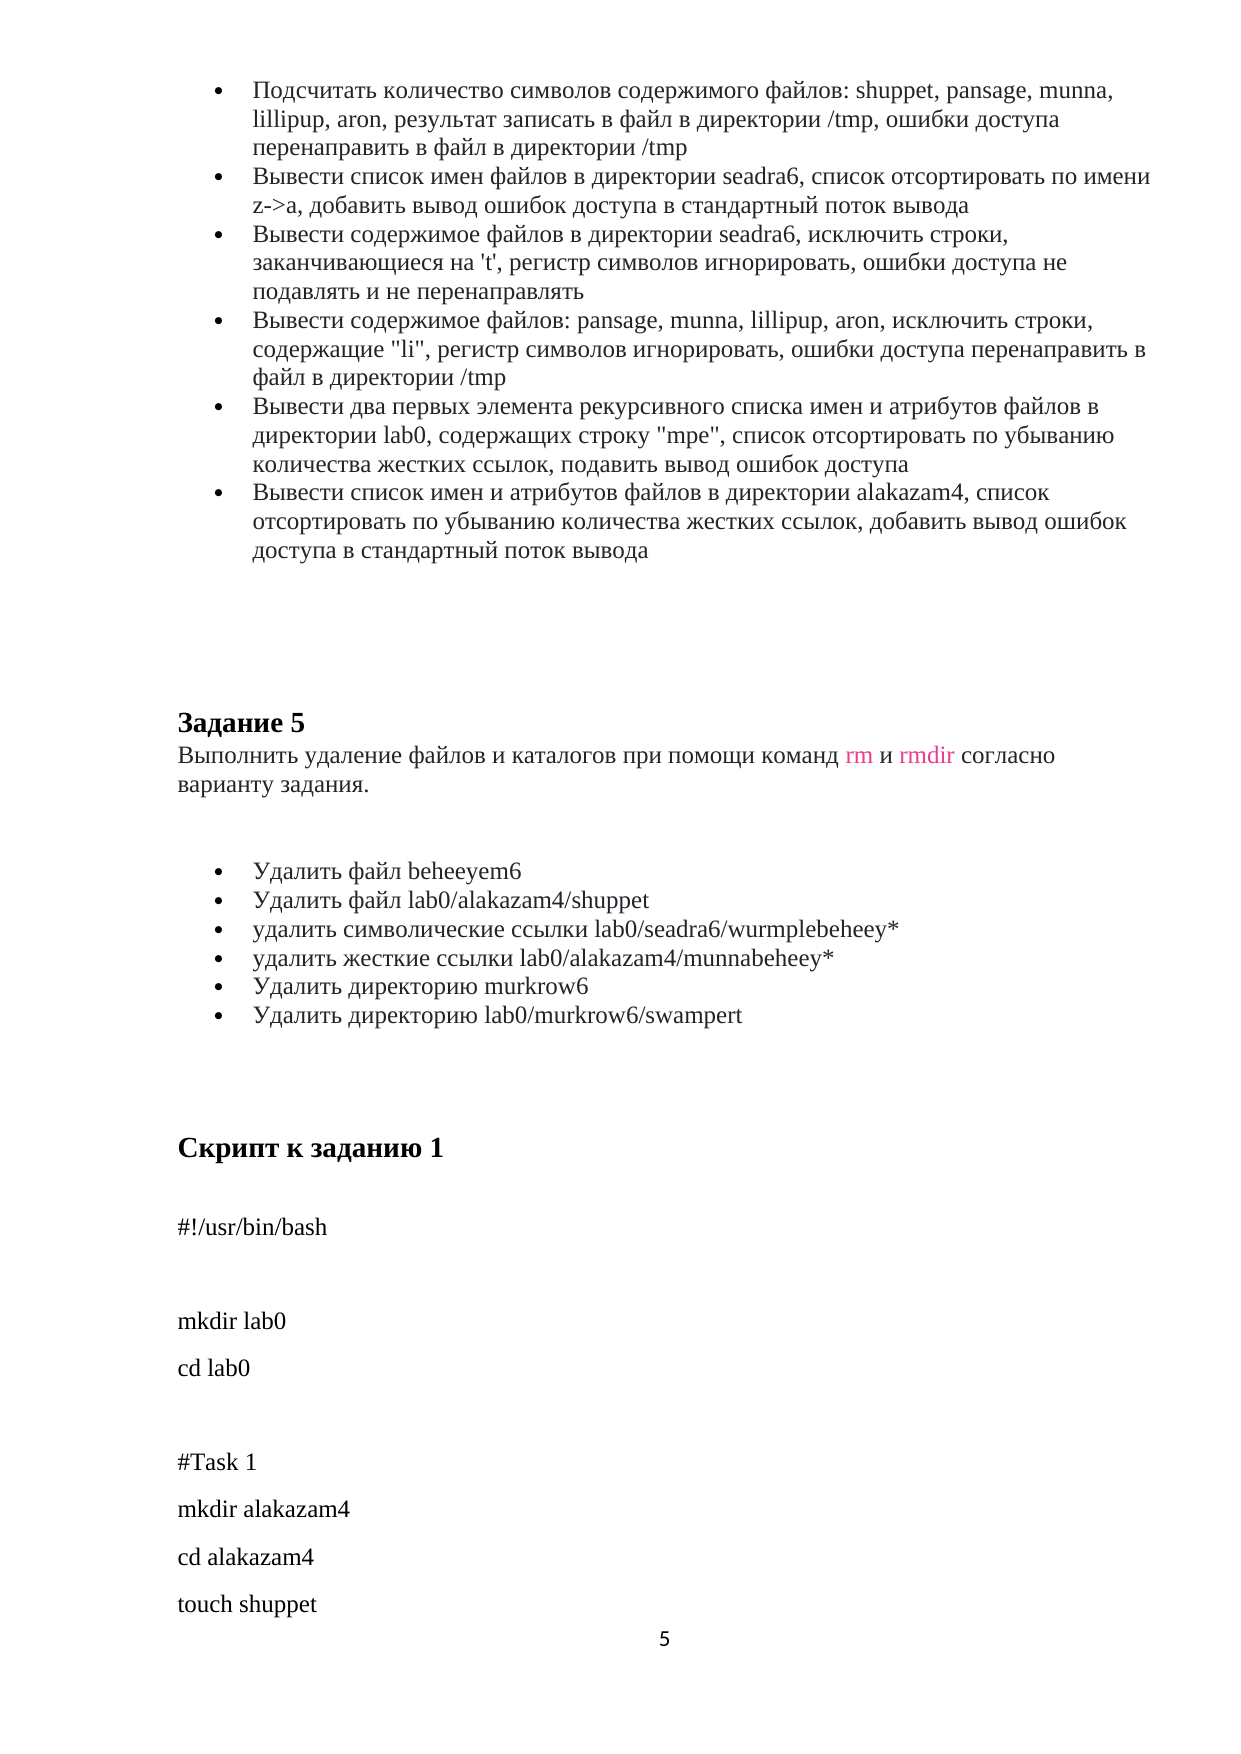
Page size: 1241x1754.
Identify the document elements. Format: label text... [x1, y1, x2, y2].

list Подсчитать количество символов содержимого файлов: shuppet, pansage, munna, lillipup, aron, результат записать в файл в директории /tmp, ошибки доступа перенаправить в файл в директории /tmp [215, 75, 1152, 161]
list Удалить директорию murkrow6 [215, 971, 1152, 1000]
list удалить жесткие ссылки lab0/alakazam4/munnabeheey* [215, 943, 1152, 971]
text #!/usr/bin/bash [177, 1212, 1152, 1241]
text cd alakazam4 [177, 1542, 1152, 1570]
list Вывести список имен и атрибутов файлов в директории alakazam4, список отсортировать по убыванию количества жестких ссылок, добавить вывод ошибок доступа в стандартный поток вывода [215, 477, 1152, 564]
list удалить символические ссылки lab0/seadra6/wurmplebeheey* [215, 914, 1152, 943]
text cd lab0 [177, 1353, 1152, 1382]
subtitle Задание 5 [177, 705, 1152, 738]
text touch shuppet [177, 1589, 1152, 1617]
text #Task 1 [177, 1447, 1152, 1476]
list Удалить файл lab0/alakazam4/shuppet [215, 885, 1152, 914]
list Удалить директорию lab0/murkrow6/swampert [215, 1000, 1152, 1029]
list Вывести два первых элемента рекурсивного списка имен и атрибутов файлов в директории lab0, содержащих строку "mpe", список отсортировать по убыванию количества жестких ссылок, подавить вывод ошибок доступа [215, 391, 1152, 477]
text Выполнить удаление файлов и каталогов при помощи команд rm и rmdir согласно варианту задания. [177, 741, 1152, 798]
subtitle Скрипт к заданию 1 [177, 1130, 1152, 1164]
list Удалить файл beheeyem6 [215, 856, 1152, 885]
list Вывести содержимое файлов: pansage, munna, lillipup, aron, исключить строки, содержащие "li", регистр символов игнорировать, ошибки доступа перенаправить в файл в директории /tmp [215, 305, 1152, 391]
list Вывести содержимое файлов в директории seadra6, исключить строки, заканчивающиеся на 't', регистр символов игнорировать, ошибки доступа не подавлять и не перенаправлять [215, 219, 1152, 305]
list Вывести список имен файлов в директории seadra6, список отсортировать по имени z->a, добавить вывод ошибок доступа в стандартный поток вывода [215, 161, 1152, 219]
text mkdir alakazam4 [177, 1494, 1152, 1523]
text mkdir lab0 [177, 1306, 1152, 1335]
